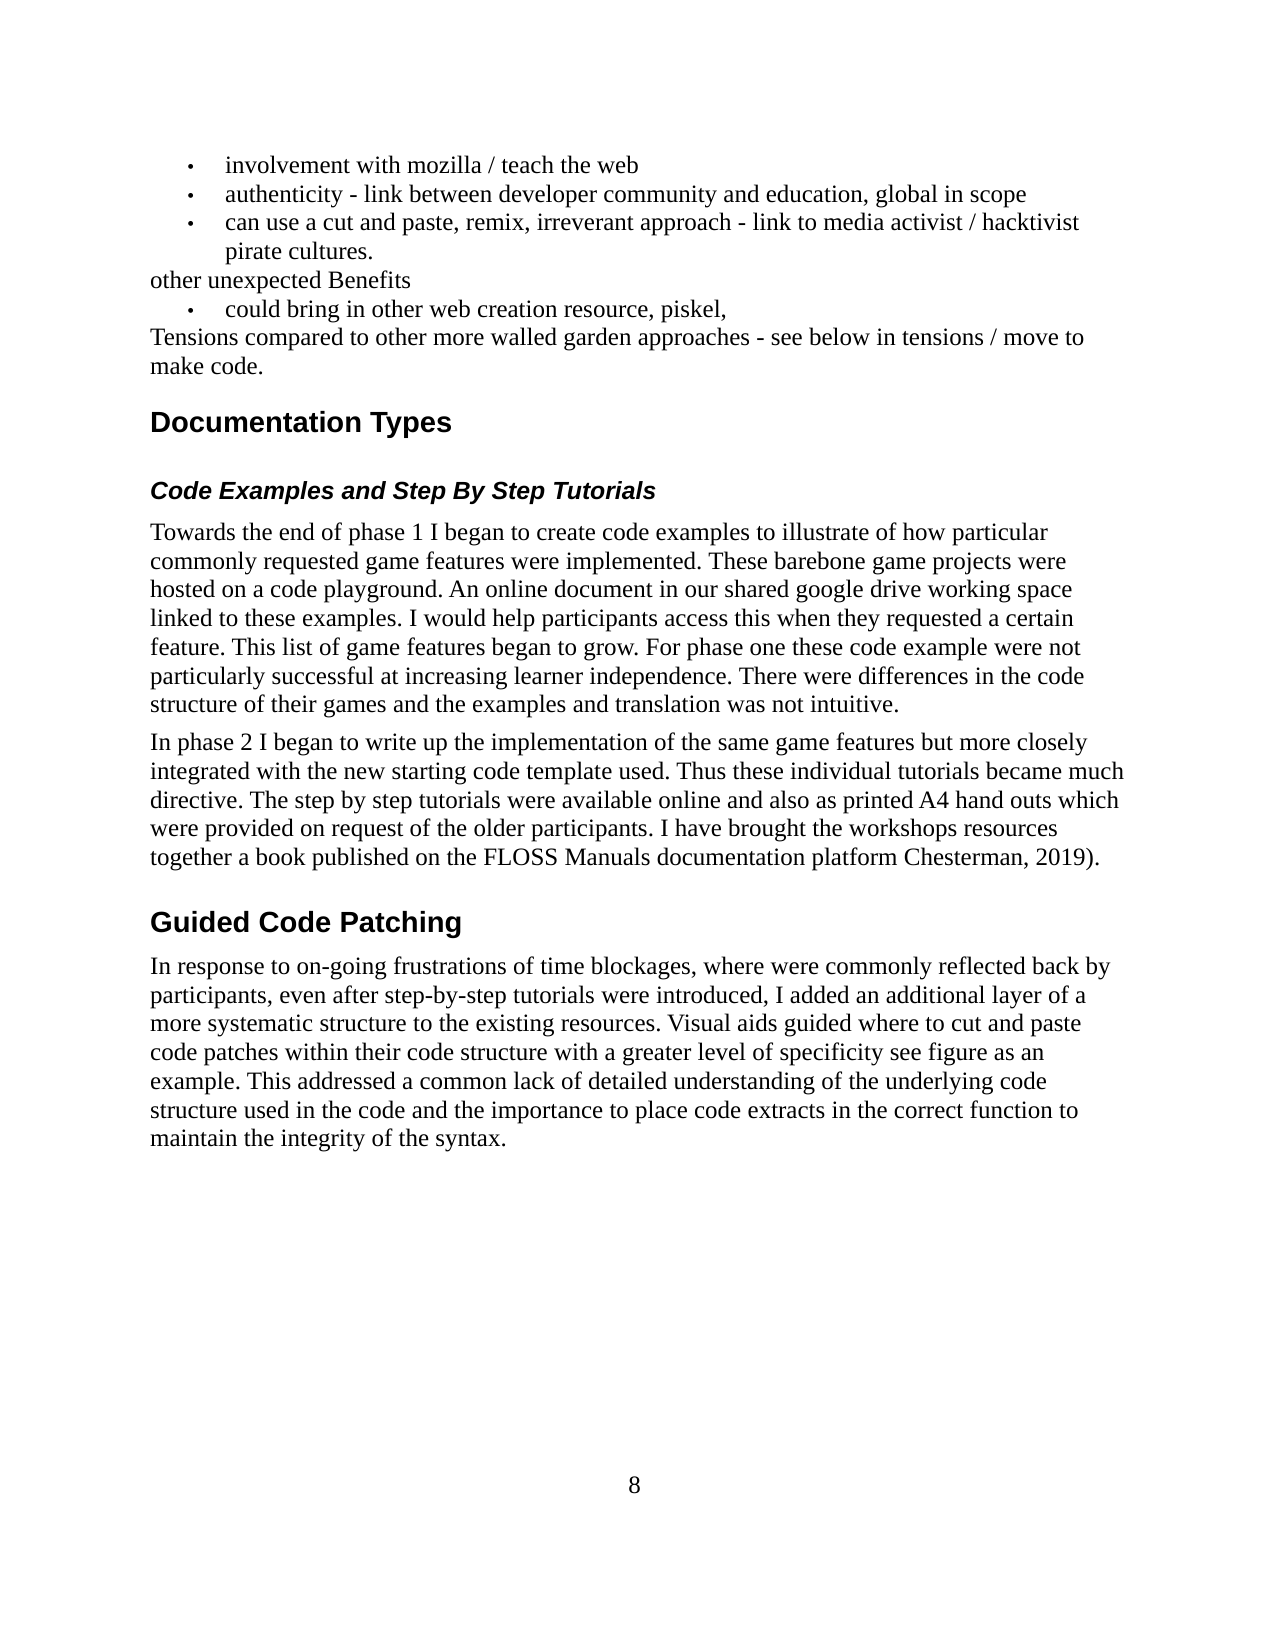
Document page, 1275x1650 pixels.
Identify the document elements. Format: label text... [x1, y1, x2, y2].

text other unexpected Benefits [150, 265, 1125, 294]
list authenticity - link between developer community and education, global in scope [187, 179, 1125, 207]
text In response to on-going frustrations of time blockages, where were commonly reflected back by participants, even after step-by-step tutorials were introduced, I added an additional layer of a more systematic structure to the existing resources. Visual aids guided where to cut and paste code patches within their code structure with a greater level of specificity see figure as an example. This addressed a common lack of detailed understanding of the underlying code structure used in the code and the importance to place code extracts in the correct function to maintain the integrity of the syntax. [150, 951, 1125, 1152]
subtitle Code Examples and Step By Step Tutorials [150, 476, 1125, 504]
list can use a cut and paste, remix, irreverant approach - link to media activist / hacktivist pirate cultures. [187, 207, 1125, 265]
text In phase 2 I began to write up the implementation of the same game features but more closely integrated with the new starting code template used. Thus these individual tutorials became much directive. The step by step tutorials were available online and also as printed A4 hand outs which were provided on request of the older participants. I have brought the workshops resources together a book published on the FLOSS Manuals documentation platform Chesterman, 2019). [150, 727, 1125, 871]
subtitle Documentation Types [150, 405, 1125, 438]
list involvement with mozilla / teach the web [187, 150, 1125, 179]
subtitle Guided Code Patching [150, 905, 1125, 938]
text Tensions compared to other more walled garden approaches - see below in tensions / move to make code. [150, 322, 1125, 380]
text Towards the end of phase 1 I began to create code examples to illustrate of how particular commonly requested game features were implemented. These barebone game projects were hosted on a code playground. An online document in our shared google drive working space linked to these examples. I would help participants access this when they requested a certain feature. This list of game features began to grow. For phase one these code example were not particularly successful at increasing learner independence. There were differences in the code structure of their games and the examples and translation was not intuitive. [150, 517, 1125, 718]
list could bring in other web creation resource, piskel, [187, 294, 1125, 322]
